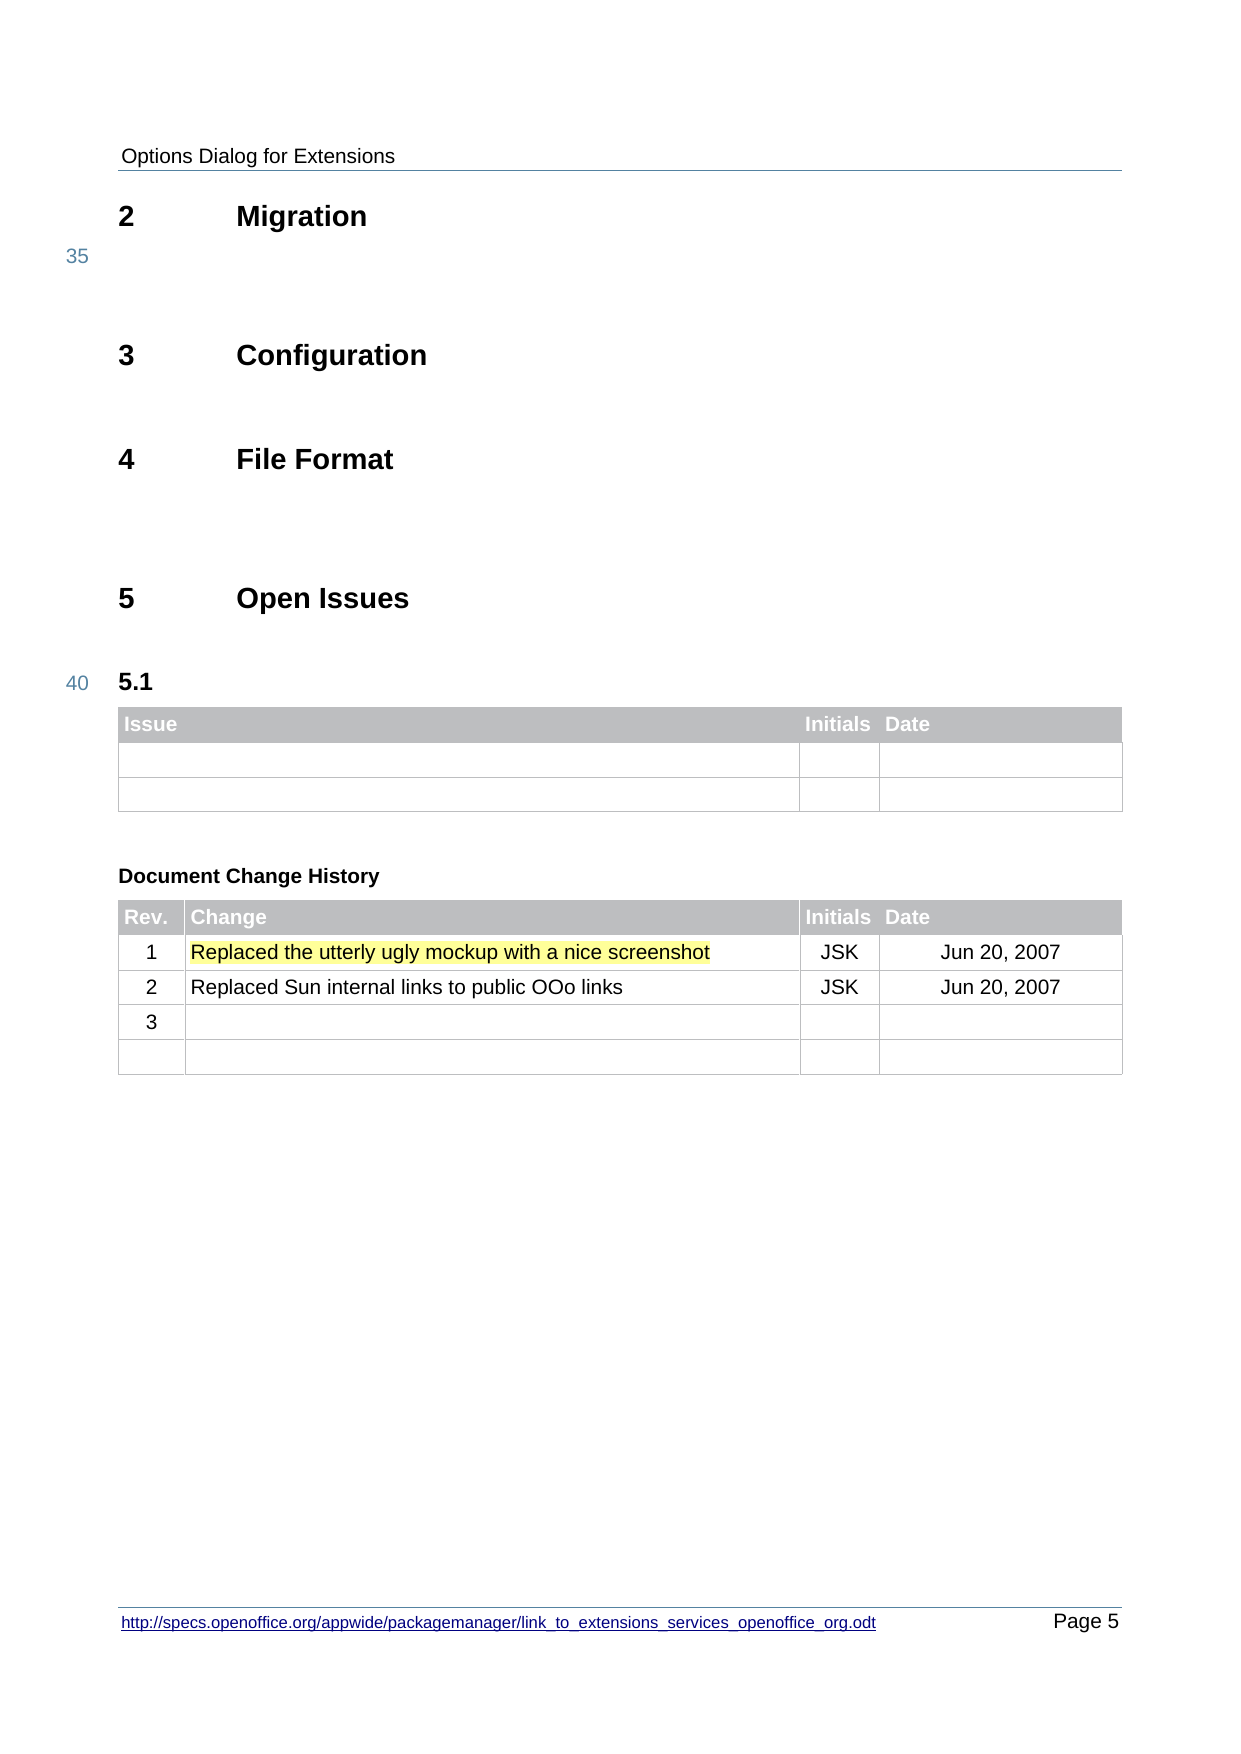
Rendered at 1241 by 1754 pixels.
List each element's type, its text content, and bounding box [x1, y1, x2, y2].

table_cell [880, 1040, 1122, 1074]
table_cell JSK [801, 935, 879, 970]
table_header Change [185, 900, 799, 935]
table_header Date [879, 900, 1122, 935]
table_header Rev. [118, 900, 184, 935]
subtitle Open Issues [118, 582, 1122, 614]
table_cell [800, 743, 879, 777]
table_cell <Format: Dec 31, 2000> [880, 743, 1122, 777]
table_cell Jun 20, 2007 [880, 935, 1122, 970]
table_cell <State Issue here, State “None”, if all issues are solved> [119, 743, 799, 777]
table_cell Jun 20, 2007 [880, 971, 1122, 1004]
table_cell [800, 778, 879, 811]
table_cell 1 [119, 935, 184, 970]
table_cell [801, 1040, 879, 1074]
table_cell Replaced the utterly ugly mockup with a nice screenshot [186, 935, 799, 970]
subtitle Document Change History [118, 864, 1122, 888]
text <Start typing here ----- If this part is irrelevant state a reason for its absence!> [118, 244, 1122, 268]
text <Start typing here ----- If this part is irrelevant state a reason for its absence!> [118, 487, 1122, 510]
subtitle Migration [118, 200, 1122, 233]
table_cell [186, 1040, 799, 1074]
table_cell [186, 1005, 799, 1039]
table_header Issue [118, 707, 799, 742]
table_cell <...> [119, 1040, 184, 1074]
table_cell [880, 778, 1122, 811]
table_cell [880, 1005, 1122, 1039]
table_cell 3 [119, 1005, 184, 1039]
table_cell Replaced Sun internal links to public OOo links [186, 971, 799, 1004]
table_cell JSK [801, 971, 879, 1004]
subtitle File Format [118, 443, 1122, 475]
table_header Initials [799, 707, 879, 742]
table_header Initials [800, 900, 879, 935]
table_cell [801, 1005, 879, 1039]
subtitle Configuration [118, 339, 1122, 372]
table_header Date [879, 707, 1122, 742]
table_cell <...> [119, 778, 799, 811]
table_cell 2 [119, 971, 184, 1004]
